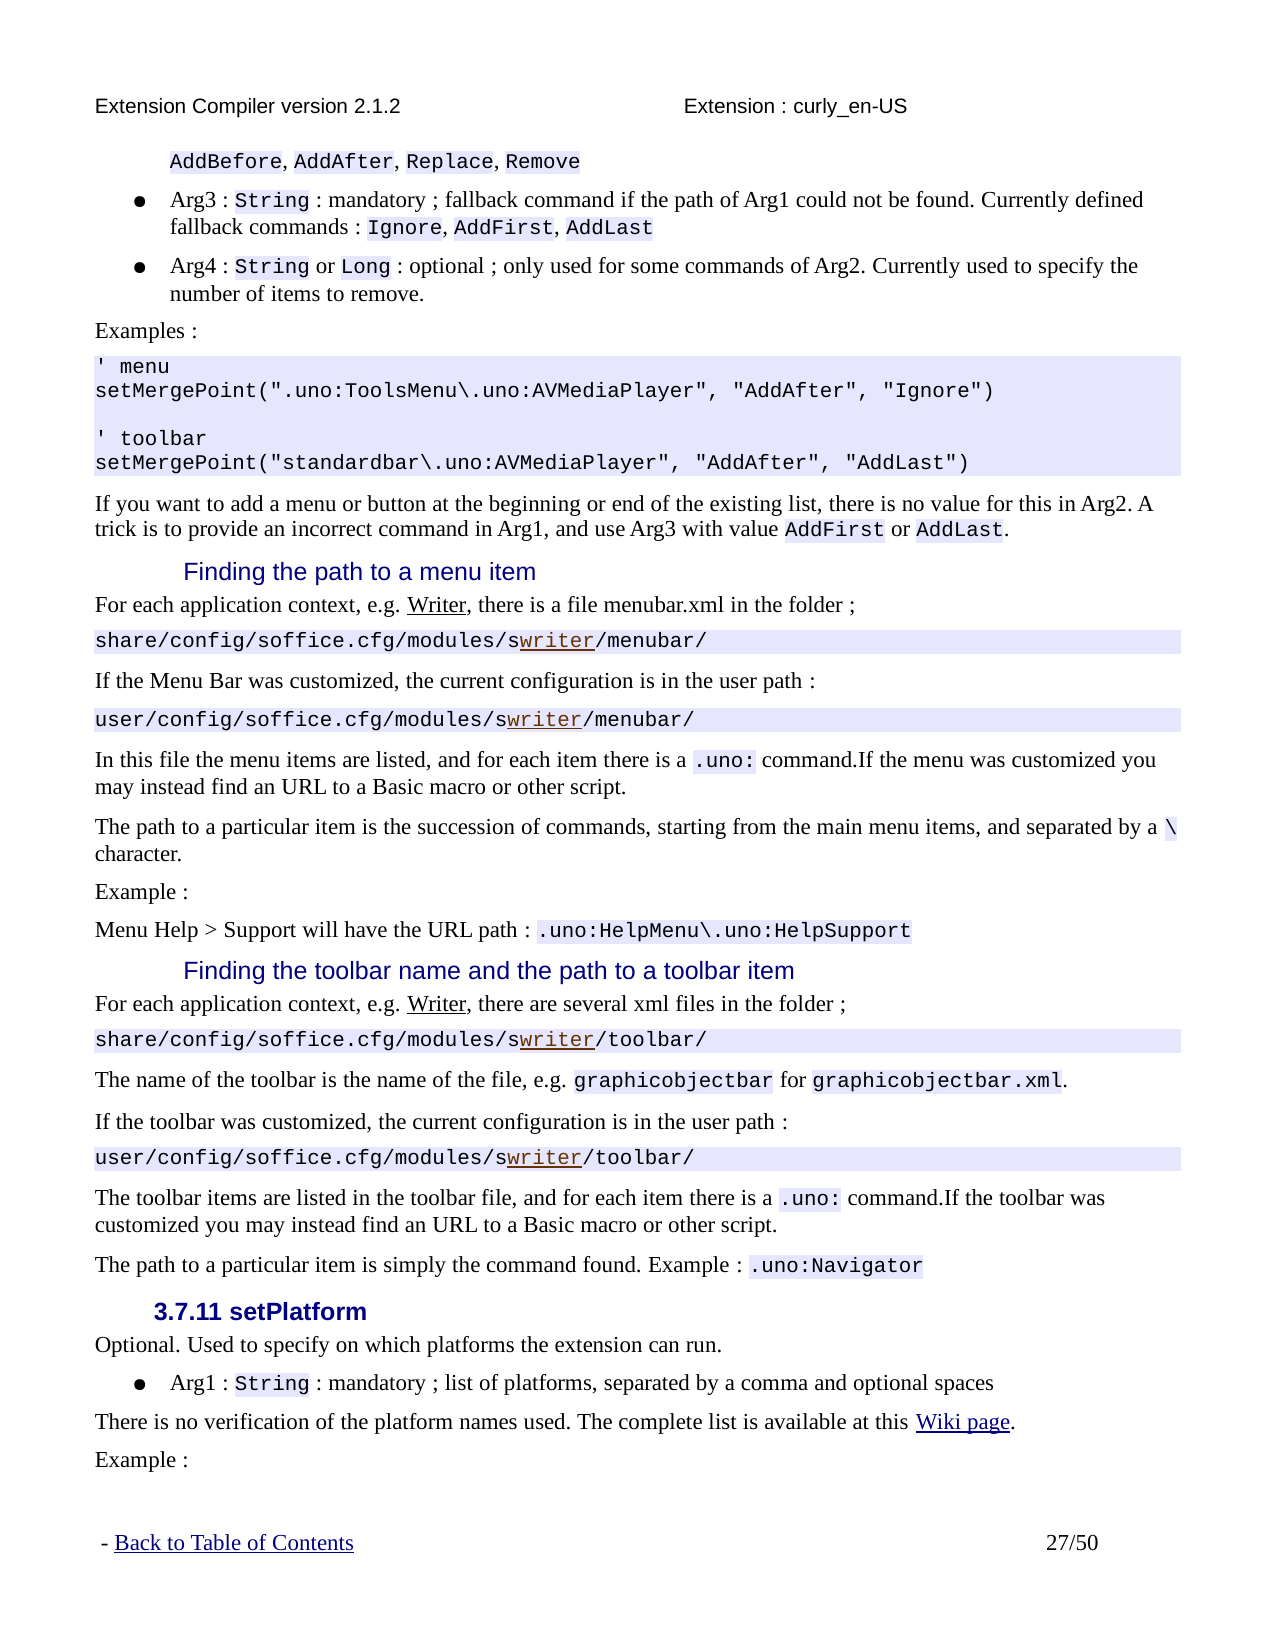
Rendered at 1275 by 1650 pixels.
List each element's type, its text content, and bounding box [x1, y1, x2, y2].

text Examples : [94, 318, 1181, 344]
text user/config/soffice.cfg/modules/swriter/toolbar/ [94, 1147, 507, 1171]
text For each application context, e.g. Writer, there is a file menubar.xml in the folder ; [94, 592, 1181, 617]
text share/config/soffice.cfg/modules/swriter/toolbar/ [94, 1029, 520, 1053]
text Menu Help > Support will have the URL path : .uno:HelpMenu\.uno:HelpSupport [94, 917, 1181, 944]
text The path to a particular item is simply the command found. Example : .uno:Navigator [94, 1252, 1181, 1279]
text Optional. Used to specify on which platforms the extension can run. [94, 1332, 1181, 1357]
text share/config/soffice.cfg/modules/swriter/toolbar/ [594, 1029, 1181, 1053]
text ' toolbar [94, 428, 1181, 452]
text The toolbar items are listed in the toolbar file, and for each item there is a .uno: command.If the toolbar was customized you may instead find an URL to a Basic macro or other script. [94, 1185, 1181, 1238]
text Example : [94, 879, 1181, 905]
text There is no verification of the platform names used. The complete list is available at this Wiki page. [94, 1409, 1181, 1435]
text Example : [94, 1447, 1181, 1473]
subtitle Finding the path to a menu item [183, 558, 1181, 586]
text ' menu [94, 356, 1181, 380]
subtitle Finding the toolbar name and the path to a toolbar item [183, 957, 1181, 985]
text If the Menu Bar was customized, the current configuration is in the user path : [94, 668, 1181, 694]
text share/config/soffice.cfg/modules/swriter/menubar/ [594, 630, 1181, 654]
text setMergePoint(".uno:ToolsMenu\.uno:AVMediaPlayer", "AddAfter", "Ignore") [94, 380, 1181, 404]
list Arg3 : String : mandatory ; fallback command if the path of Arg1 could not be found. Currently defined fallback commands : Ignore, AddFirst, AddLast [132, 187, 1181, 241]
text If the toolbar was customized, the current configuration is in the user path : [94, 1109, 1181, 1134]
text user/config/soffice.cfg/modules/swriter/toolbar/ [582, 1147, 1181, 1171]
text The path to a particular item is the succession of commands, starting from the main menu items, and separated by a \ character. [94, 814, 1181, 867]
text share/config/soffice.cfg/modules/swriter/menubar/ [94, 630, 520, 654]
subtitle setPlatform [153, 1298, 1181, 1326]
list Arg4 : String or Long : optional ; only used for some commands of Arg2. Currently used to specify the number of items to remove. [132, 253, 1181, 306]
text user/config/soffice.cfg/modules/swriter/menubar/ [94, 708, 1181, 732]
text setMergePoint("standardbar\.uno:AVMediaPlayer", "AddAfter", "AddLast") [94, 452, 1181, 476]
list Arg1 : String : mandatory ; list of platforms, separated by a comma and optional spaces [132, 1370, 1181, 1397]
text If you want to add a menu or button at the beginning or end of the existing list, there is no value for this in Arg2. A trick is to provide an incorrect command in Arg1, and use Arg3 with value AddFirst or AddLast. [94, 491, 1181, 543]
text The name of the toolbar is the name of the file, e.g. graphicobjectbar for graphicobjectbar.xml. [94, 1067, 1181, 1094]
text For each application context, e.g. Writer, there are several xml files in the folder ; [94, 991, 1181, 1016]
text In this file the menu items are listed, and for each item there is a .uno: command.If the menu was customized you may instead find an URL to a Basic macro or other script. [94, 747, 1181, 799]
list AddBefore, AddAfter, Replace, Remove [132, 147, 1181, 174]
